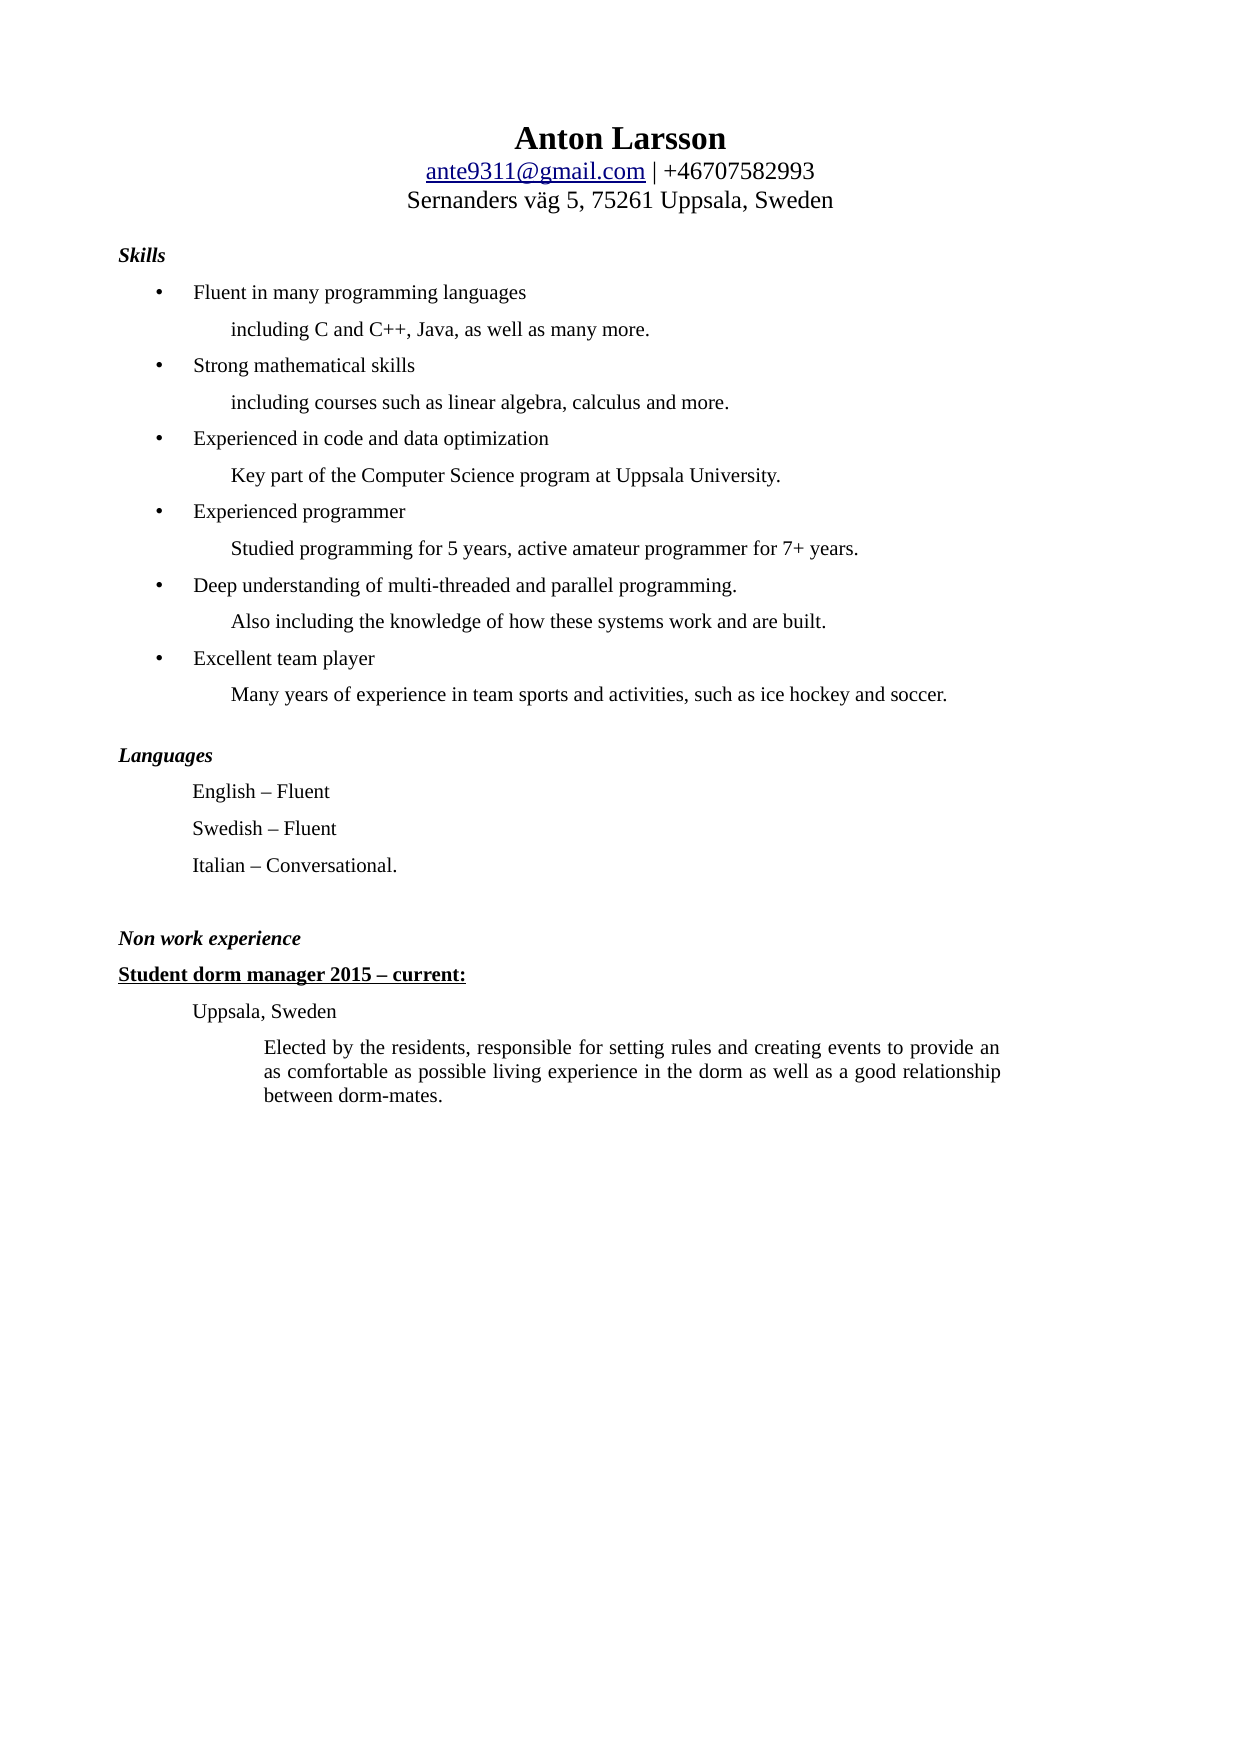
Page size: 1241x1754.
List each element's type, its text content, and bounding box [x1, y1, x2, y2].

list Excellent team player [156, 646, 1122, 670]
list Also including the knowledge of how these systems work and are built. [193, 609, 1122, 633]
list Strong mathematical skills [156, 353, 1122, 377]
list Experienced in code and data optimization [156, 426, 1122, 450]
list Experienced programmer [156, 499, 1122, 523]
text Non work experience [118, 926, 1122, 950]
text Swedish – Fluent [118, 816, 1122, 840]
list Many years of experience in team sports and activities, such as ice hockey and soccer. [193, 682, 1122, 706]
text English – Fluent [118, 779, 1122, 803]
list Fluent in many programming languages [156, 280, 1122, 304]
text Elected by the residents, responsible for setting rules and creating events to provide an as comfortable as possible living experience in the dorm as well as a good relationship between dorm-mates. [263, 1035, 1002, 1107]
list including C and C++, Java, as well as many more. [193, 317, 1122, 341]
text Student dorm manager 2015 – current: [118, 962, 1122, 986]
list including courses such as linear algebra, calculus and more. [193, 390, 1122, 414]
list Key part of the Computer Science program at Uppsala University. [193, 463, 1122, 487]
text Languages [118, 743, 1122, 767]
text Skills [118, 243, 1122, 267]
list Studied programming for 5 years, active amateur programmer for 7+ years. [193, 536, 1122, 560]
text Uppsala, Sweden [118, 999, 1122, 1023]
text Italian – Conversational. [118, 852, 1122, 877]
list Deep understanding of multi-threaded and parallel programming. [156, 572, 1122, 597]
